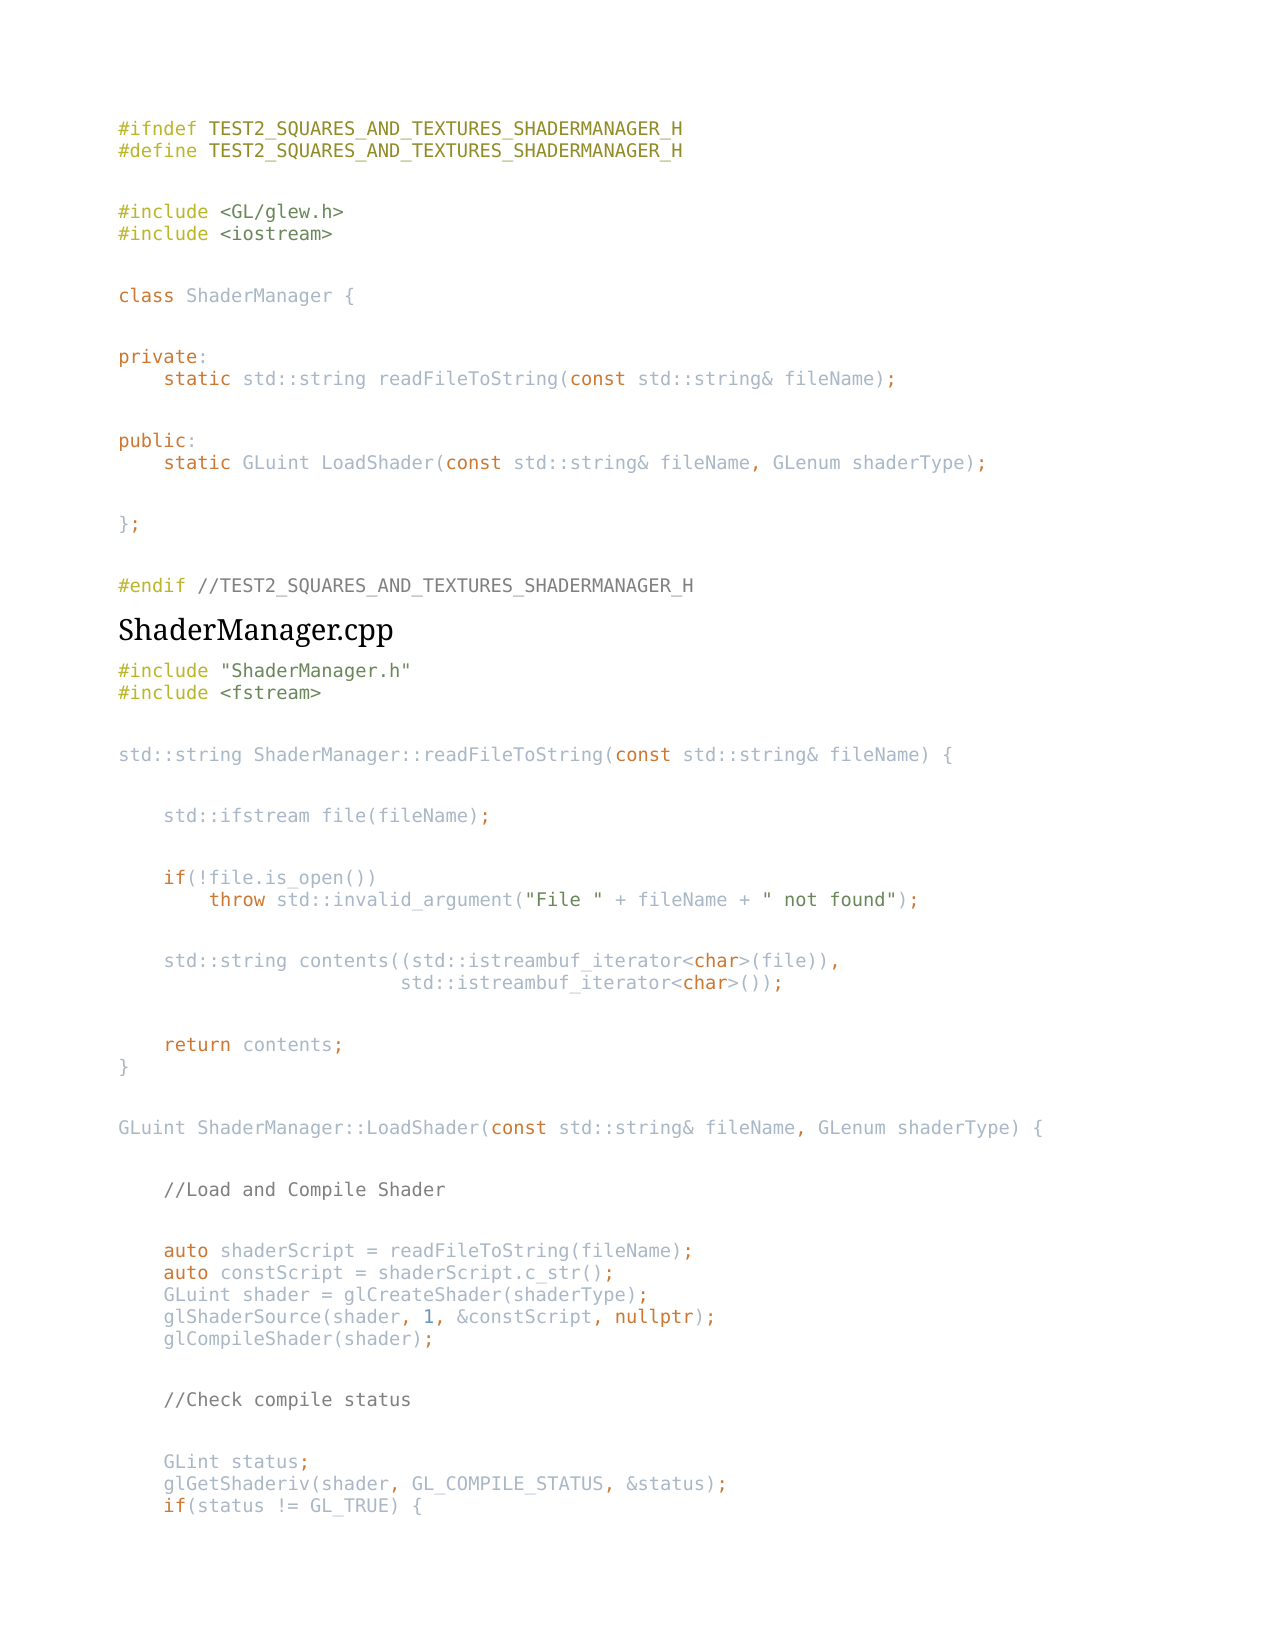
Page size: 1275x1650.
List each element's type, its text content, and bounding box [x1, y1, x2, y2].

text #include "ShaderManager.h" #include <fstream> std::string ShaderManager::readFileToString(const std::string& fileName) { std::ifstream file(fileName); if(!file.is_open()) throw std::invalid_argument("File " + fileName + " not found"); std::string contents((std::istreambuf_iterator<char>(file)), std::istreambuf_iterator<char>()); return contents; } GLuint ShaderManager::LoadShader(const std::string& fileName, GLenum shaderType) { //Load and Compile Shader auto shaderScript = readFileToString(fileName); auto constScript = shaderScript.c_str(); GLuint shader = glCreateShader(shaderType); glShaderSource(shader, 1, &constScript, nullptr); glCompileShader(shader); //Check compile status GLint status; glGetShaderiv(shader, GL_COMPILE_STATUS, &status); if(status != GL_TRUE) { [118, 660, 1157, 1517]
text #ifndef TEST2_SQUARES_AND_TEXTURES_SHADERMANAGER_H #define TEST2_SQUARES_AND_TEXTURES_SHADERMANAGER_H #include <GL/glew.h> #include <iostream> class ShaderManager { private: static std::string readFileToString(const std::string& fileName); public: static GLuint LoadShader(const std::string& fileName, GLenum shaderType); }; #endif //TEST2_SQUARES_AND_TEXTURES_SHADERMANAGER_H [118, 118, 1157, 597]
text ShaderManager.cpp [118, 609, 1157, 648]
